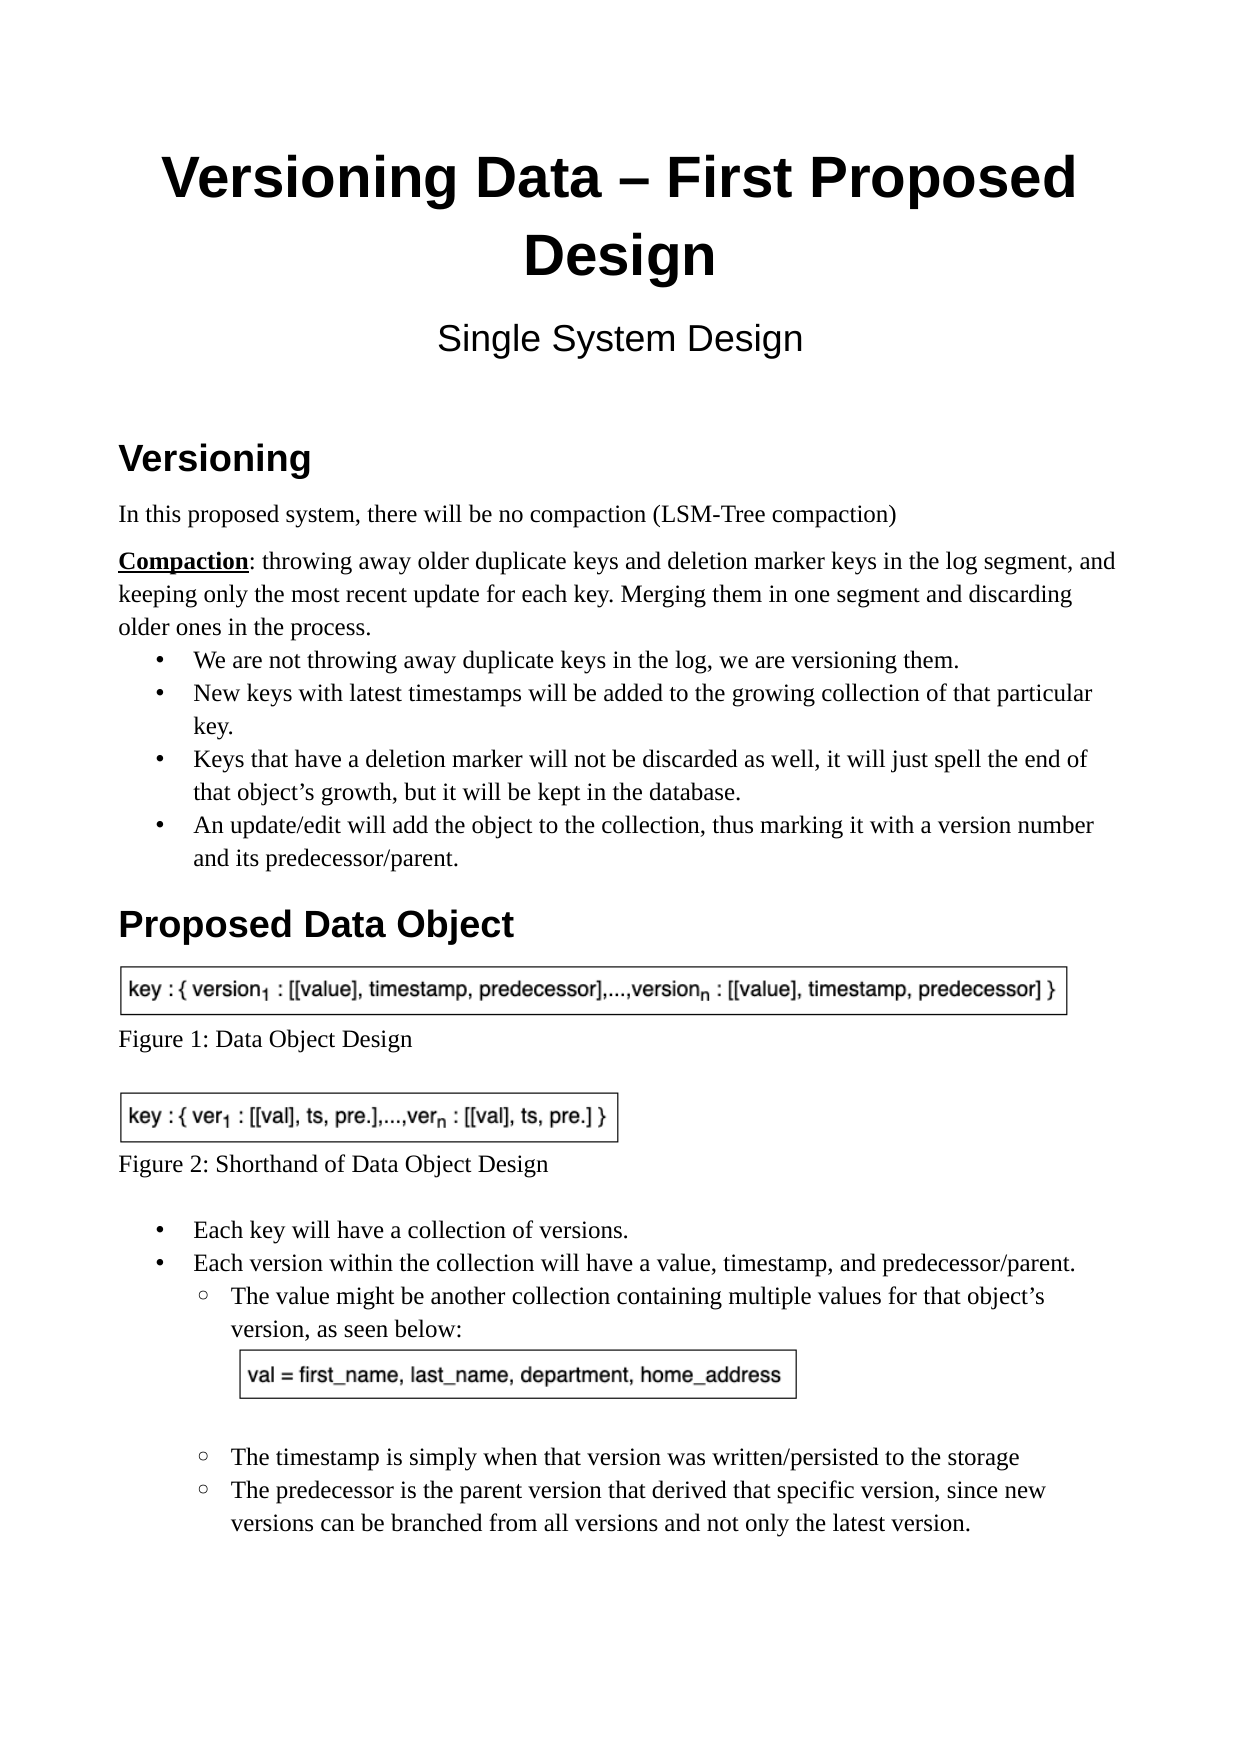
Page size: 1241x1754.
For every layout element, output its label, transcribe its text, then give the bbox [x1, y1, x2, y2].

picture [118, 1090, 622, 1145]
subtitle Single System Design [118, 316, 1122, 359]
title Versioning Data – First Proposed Design [118, 143, 1122, 287]
list Keys that have a deletion marker will not be discarded as well, it will just spell the end of that object’s growth, but it will be kept in the database. [156, 744, 1122, 806]
list Each version within the collection will have a value, timestamp, and predecessor/parent. [156, 1248, 1122, 1276]
text Compaction: throwing away older duplicate keys and deletion marker keys in the log segment, and keeping only the most recent update for each key. Merging them in one segment and discarding older ones in the process. [118, 546, 1122, 641]
picture [118, 964, 1071, 1020]
list We are not throwing away duplicate keys in the log, we are versioning them. [156, 645, 1122, 674]
text In this proposed system, there will be no compaction (LSM-Tree compaction) [118, 499, 1122, 527]
subtitle Versioning [118, 436, 1122, 480]
list An update/edit will add the object to the collection, thus marking it with a version number and its predecessor/parent. [156, 811, 1122, 872]
list The timestamp is simply when that version was written/persisted to the storage [193, 1442, 1122, 1471]
text Figure 2: Shorthand of Data Object Design [118, 1090, 1122, 1177]
text Figure 1: Data Object Design [118, 964, 1122, 1053]
list Each key will have a collection of versions. [156, 1215, 1122, 1243]
subtitle Proposed Data Object [118, 902, 1122, 945]
picture [236, 1346, 804, 1405]
list The value might be another collection containing multiple values for that object’s version, as seen below: [193, 1281, 1122, 1342]
list New keys with latest timestamps will be added to the growing collection of that particular key. [156, 678, 1122, 740]
list The predecessor is the parent version that derived that specific version, since new versions can be branched from all versions and not only the latest version. [193, 1475, 1122, 1537]
